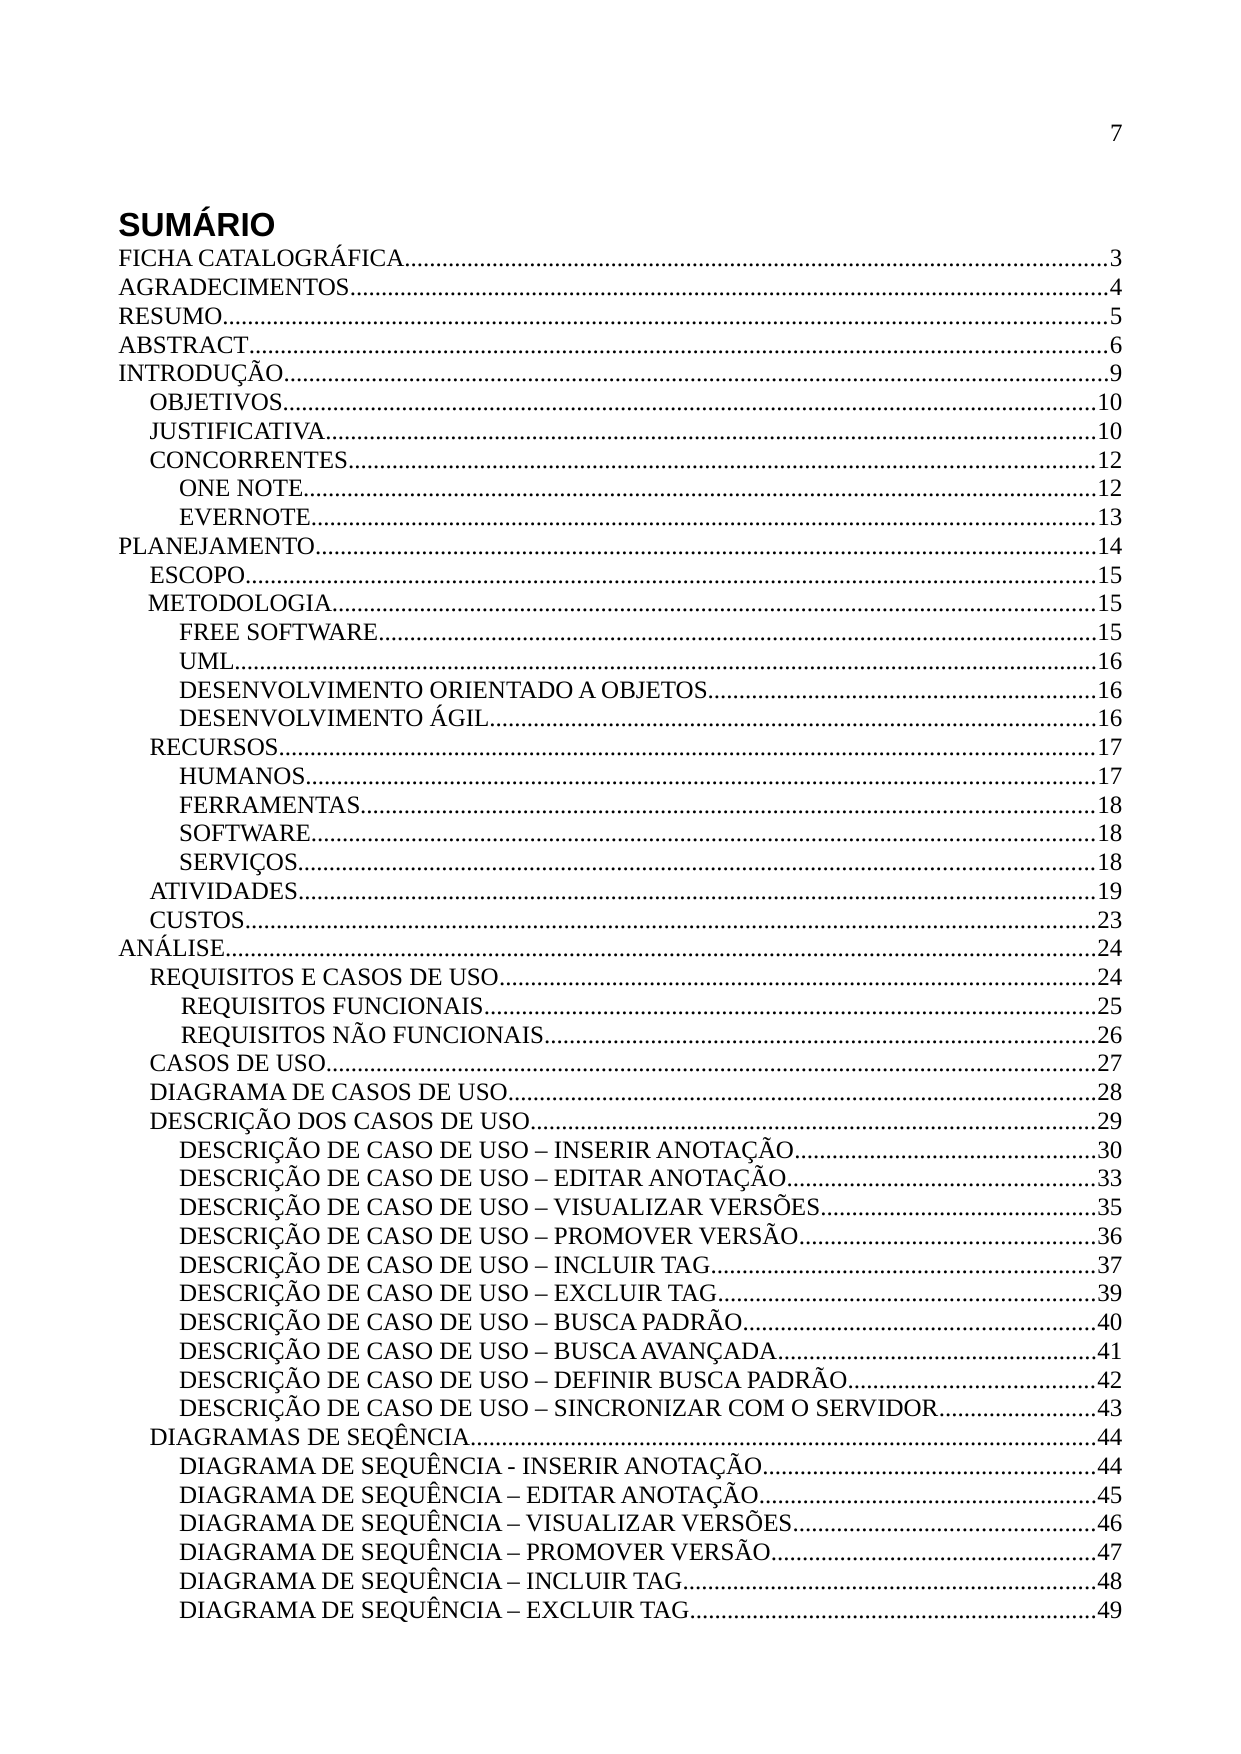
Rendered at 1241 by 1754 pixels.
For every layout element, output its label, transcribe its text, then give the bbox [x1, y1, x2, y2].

text CUSTOS 23 [118, 905, 1122, 933]
text DESCRIÇÃO DE CASO DE USO – BUSCA PADRÃO 40 [148, 1307, 1122, 1336]
text ONE NOTE 12 [148, 473, 1122, 502]
text DESCRIÇÃO DE CASO DE USO – INCLUIR TAG 37 [148, 1250, 1122, 1278]
text FERRAMENTAS 18 [148, 790, 1122, 818]
text DESENVOLVIMENTO ORIENTADO A OBJETOS 16 [148, 675, 1122, 703]
text REQUISITOS FUNCIONAIS 25 [118, 991, 1122, 1020]
text UML 16 [148, 646, 1122, 675]
text DESCRIÇÃO DE CASO DE USO – EXCLUIR TAG 39 [148, 1278, 1122, 1307]
text PLANEJAMENTO 14 [118, 531, 1122, 560]
text CONCORRENTES 12 [118, 445, 1122, 473]
text METODOLOGIA 15 [148, 588, 1122, 617]
text JUSTIFICATIVA 10 [118, 416, 1122, 445]
text CASOS DE USO 27 [118, 1048, 1122, 1077]
text EVERNOTE 13 [148, 502, 1122, 531]
text DESCRIÇÃO DE CASO DE USO – SINCRONIZAR COM O SERVIDOR 43 [148, 1393, 1122, 1422]
text DESCRIÇÃO DE CASO DE USO – DEFINIR BUSCA PADRÃO 42 [148, 1365, 1122, 1393]
text OBJETIVOS 10 [118, 387, 1122, 416]
text SERVIÇOS 18 [148, 847, 1122, 876]
text ABSTRACT 6 [118, 330, 1122, 358]
text DIAGRAMA DE SEQUÊNCIA – INCLUIR TAG 48 [148, 1566, 1122, 1595]
text DIAGRAMAS DE SEQÊNCIA 44 [118, 1422, 1122, 1451]
text REQUISITOS E CASOS DE USO 24 [118, 962, 1122, 991]
text FREE SOFTWARE 15 [148, 617, 1122, 646]
text DIAGRAMA DE CASOS DE USO 28 [118, 1077, 1122, 1106]
text HUMANOS 17 [148, 761, 1122, 790]
text SOFTWARE 18 [148, 818, 1122, 847]
text DESCRIÇÃO DE CASO DE USO – VISUALIZAR VERSÕES 35 [148, 1192, 1122, 1221]
text RECURSOS 17 [118, 732, 1122, 761]
text FICHA CATALOGRÁFICA 3 [118, 243, 1122, 272]
text ANÁLISE 24 [118, 933, 1122, 962]
text DESCRIÇÃO DE CASO DE USO – BUSCA AVANÇADA 41 [148, 1336, 1122, 1365]
text AGRADECIMENTOS 4 [118, 272, 1122, 301]
text REQUISITOS NÃO FUNCIONAIS 26 [118, 1020, 1122, 1048]
text DESCRIÇÃO DE CASO DE USO – INSERIR ANOTAÇÃO 30 [148, 1135, 1122, 1163]
text DESCRIÇÃO DE CASO DE USO – EDITAR ANOTAÇÃO 33 [148, 1163, 1122, 1192]
text DESCRIÇÃO DOS CASOS DE USO 29 [118, 1106, 1122, 1135]
text DESCRIÇÃO DE CASO DE USO – PROMOVER VERSÃO 36 [148, 1221, 1122, 1250]
text DESENVOLVIMENTO ÁGIL 16 [148, 703, 1122, 732]
text DIAGRAMA DE SEQUÊNCIA – EDITAR ANOTAÇÃO 45 [148, 1480, 1122, 1508]
subtitle SUMÁRIO [118, 205, 1122, 243]
text DIAGRAMA DE SEQUÊNCIA - INSERIR ANOTAÇÃO 44 [148, 1451, 1122, 1480]
text ATIVIDADES 19 [118, 876, 1122, 905]
text DIAGRAMA DE SEQUÊNCIA – VISUALIZAR VERSÕES 46 [148, 1508, 1122, 1537]
text DIAGRAMA DE SEQUÊNCIA – EXCLUIR TAG 49 [148, 1595, 1122, 1623]
text INTRODUÇÃO 9 [118, 358, 1122, 387]
text DIAGRAMA DE SEQUÊNCIA – PROMOVER VERSÃO 47 [148, 1537, 1122, 1566]
text RESUMO 5 [118, 301, 1122, 330]
text ESCOPO 15 [118, 560, 1122, 588]
